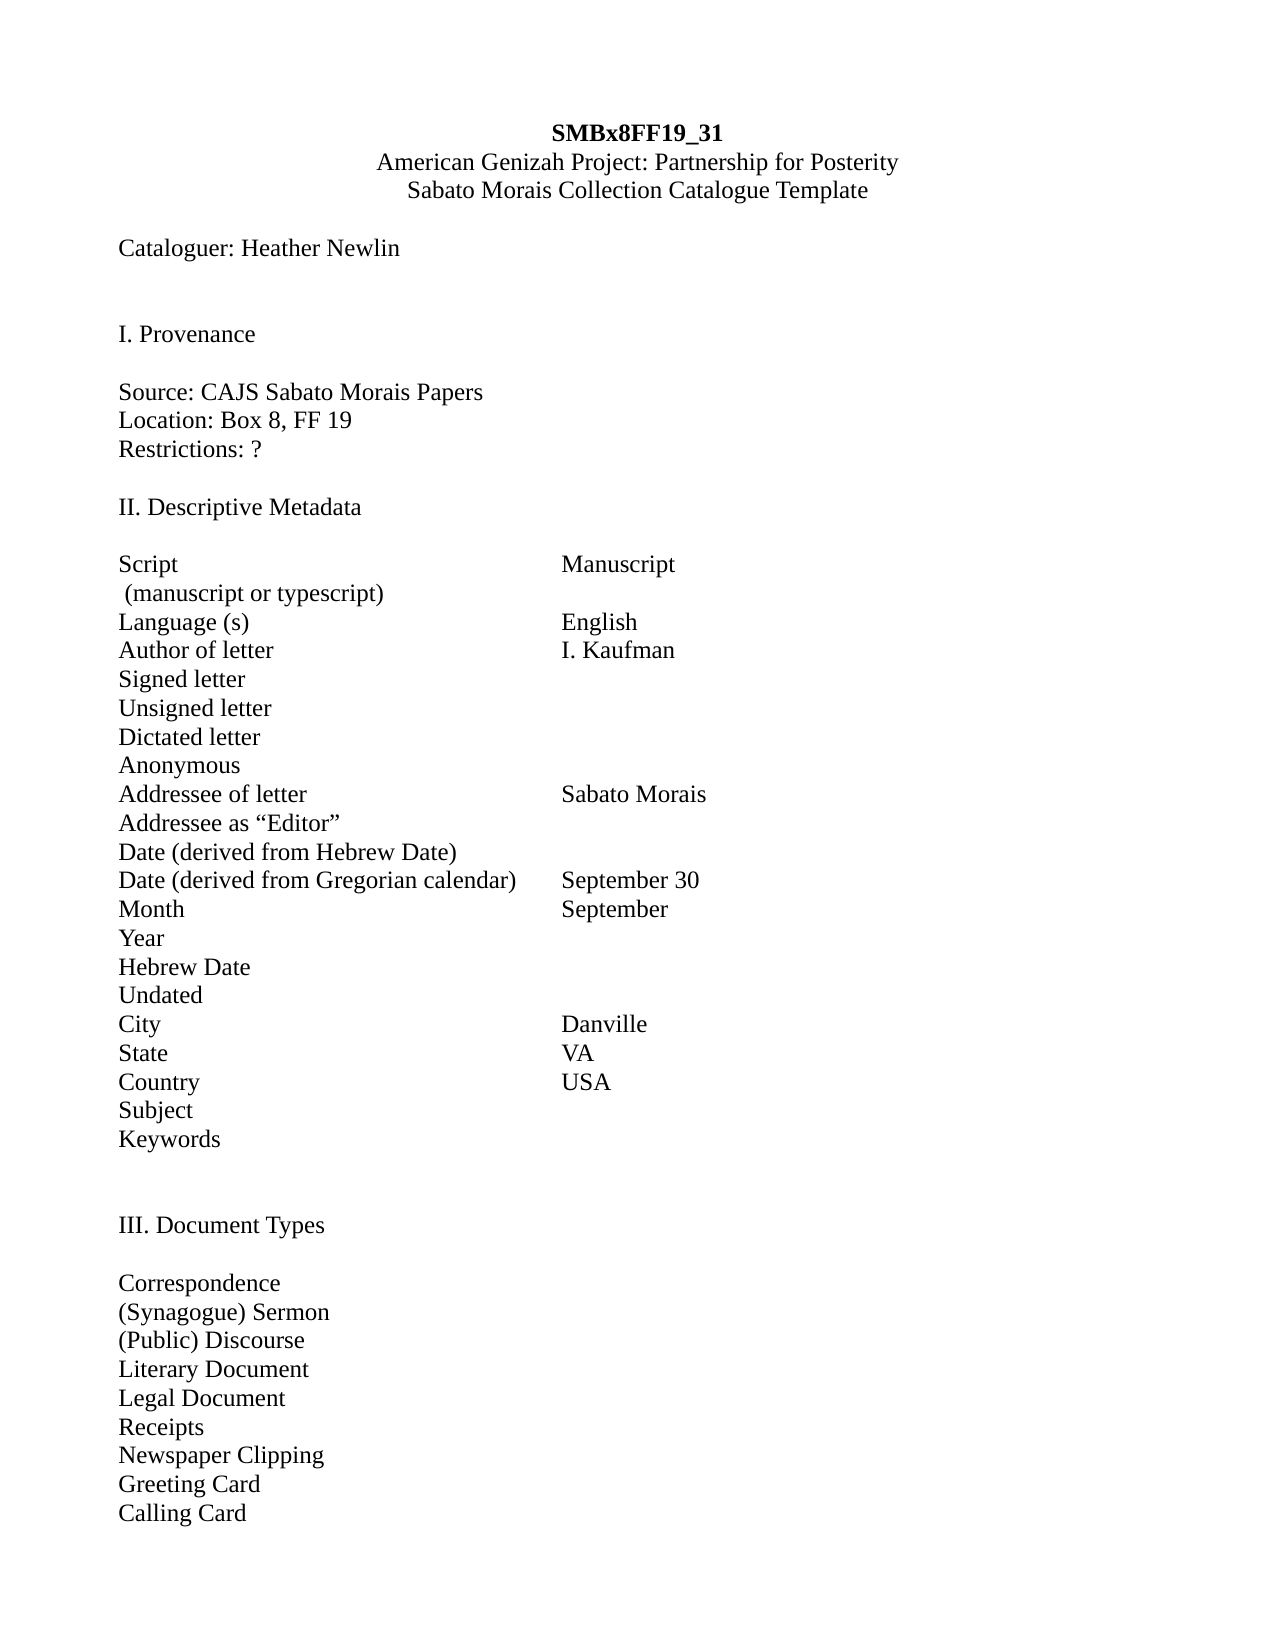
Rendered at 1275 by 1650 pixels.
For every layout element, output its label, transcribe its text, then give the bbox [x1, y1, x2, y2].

text Cataloguer: Heather Newlin [118, 233, 1157, 262]
text American Genizah Project: Partnership for Posterity [118, 147, 1157, 176]
text Anonymous [118, 751, 1157, 779]
text Author of letter I. Kaufman [118, 636, 1157, 664]
text Restrictions: ? [118, 434, 1157, 463]
text Addressee of letter Sabato Morais [118, 779, 1157, 808]
text State VA [118, 1038, 1157, 1067]
text I. Provenance [118, 319, 1157, 348]
text Legal Document [118, 1383, 1157, 1412]
text Literary Document [118, 1354, 1157, 1383]
text Greeting Card [118, 1469, 1157, 1498]
text (Synagogue) Sermon [118, 1297, 1157, 1326]
text Month September [118, 894, 1157, 923]
text Undated [118, 981, 1157, 1009]
text Newspaper Clipping [118, 1441, 1157, 1469]
text II. Descriptive Metadata [118, 492, 1157, 521]
text Language (s) English [118, 607, 1157, 636]
text Dictated letter [118, 722, 1157, 751]
text Country USA [118, 1067, 1157, 1096]
text Hebrew Date [118, 952, 1157, 981]
text Subject [118, 1096, 1157, 1124]
text Date (derived from Gregorian calendar) September 30 [118, 866, 1157, 894]
text Source: CAJS Sabato Morais Papers [118, 377, 1157, 406]
text (Public) Discourse [118, 1326, 1157, 1354]
text (manuscript or typescript) [118, 578, 1157, 607]
text Signed letter [118, 664, 1157, 693]
text Year [118, 923, 1157, 952]
text Addressee as “Editor” [118, 808, 1157, 837]
text Keywords [118, 1124, 1157, 1153]
text Calling Card [118, 1498, 1157, 1527]
text III. Document Types [118, 1211, 1157, 1239]
text Date (derived from Hebrew Date) [118, 837, 1157, 866]
text City Danville [118, 1009, 1157, 1038]
text Unsigned letter [118, 693, 1157, 722]
text SMBx8FF19_31 [118, 118, 1157, 147]
text Correspondence [118, 1268, 1157, 1297]
text Sabato Morais Collection Catalogue Template [118, 176, 1157, 204]
text Script Manuscript [118, 549, 1157, 578]
text Receipts [118, 1412, 1157, 1441]
text Location: Box 8, FF 19 [118, 406, 1157, 434]
